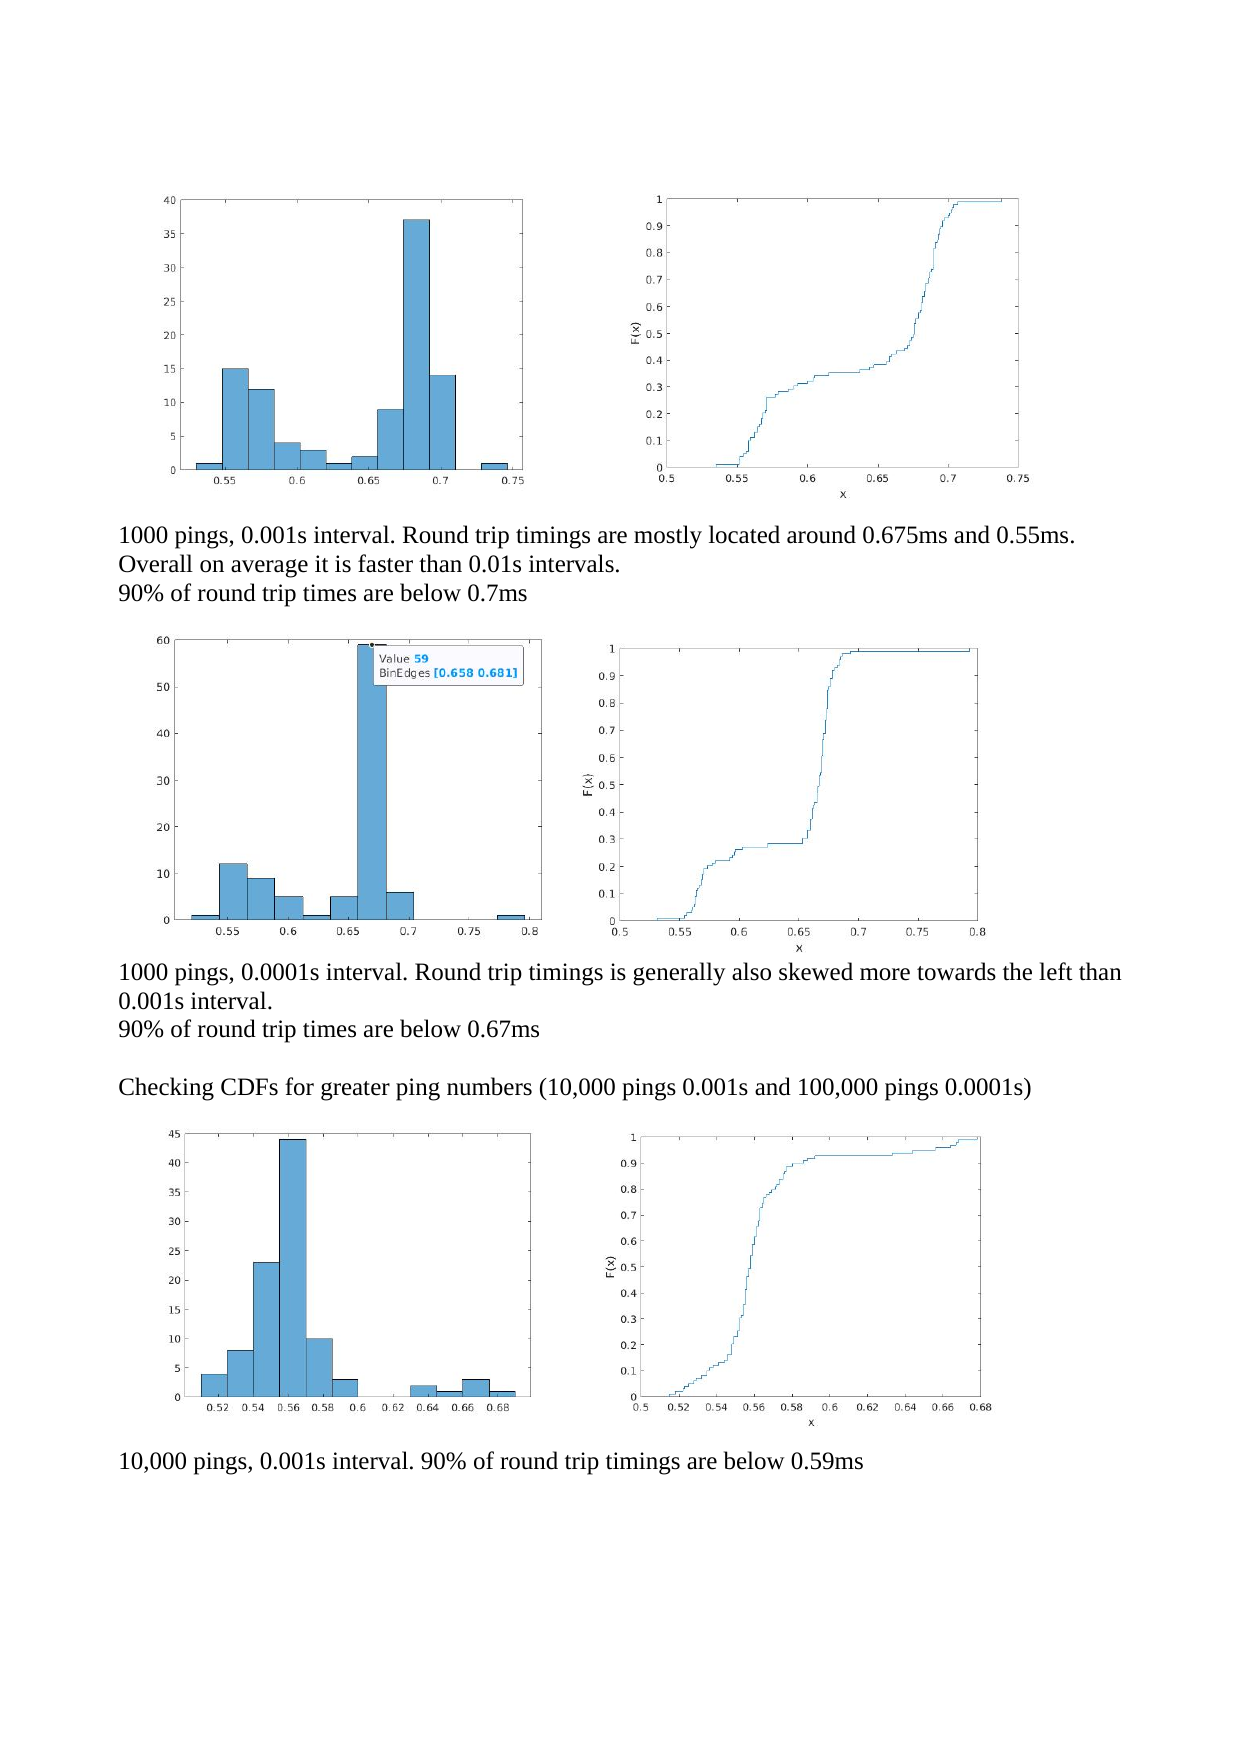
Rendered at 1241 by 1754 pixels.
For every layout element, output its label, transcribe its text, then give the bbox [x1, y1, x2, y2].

text Checking CDFs for greater ping numbers (10,000 pings 0.001s and 100,000 pings 0.0001s) [118, 1072, 1122, 1101]
picture [123, 175, 564, 506]
picture [127, 1109, 573, 1432]
text 90% of round trip times are below 0.7ms [118, 578, 1122, 607]
text 1000 pings, 0.0001s interval. Round trip timings is generally also skewed more towards the left than 0.001s interval. [118, 607, 1122, 1014]
picture [584, 1113, 1022, 1431]
picture [113, 614, 1021, 957]
text 1000 pings, 0.001s interval. Round trip timings are mostly located around 0.675ms and 0.55ms. Overall on average it is faster than 0.01s intervals. [118, 521, 1122, 578]
text 90% of round trip times are below 0.67ms [118, 1014, 1122, 1043]
text 10,000 pings, 0.001s interval. 90% of round trip timings are below 0.59ms [118, 1446, 1122, 1474]
picture [608, 175, 1060, 503]
